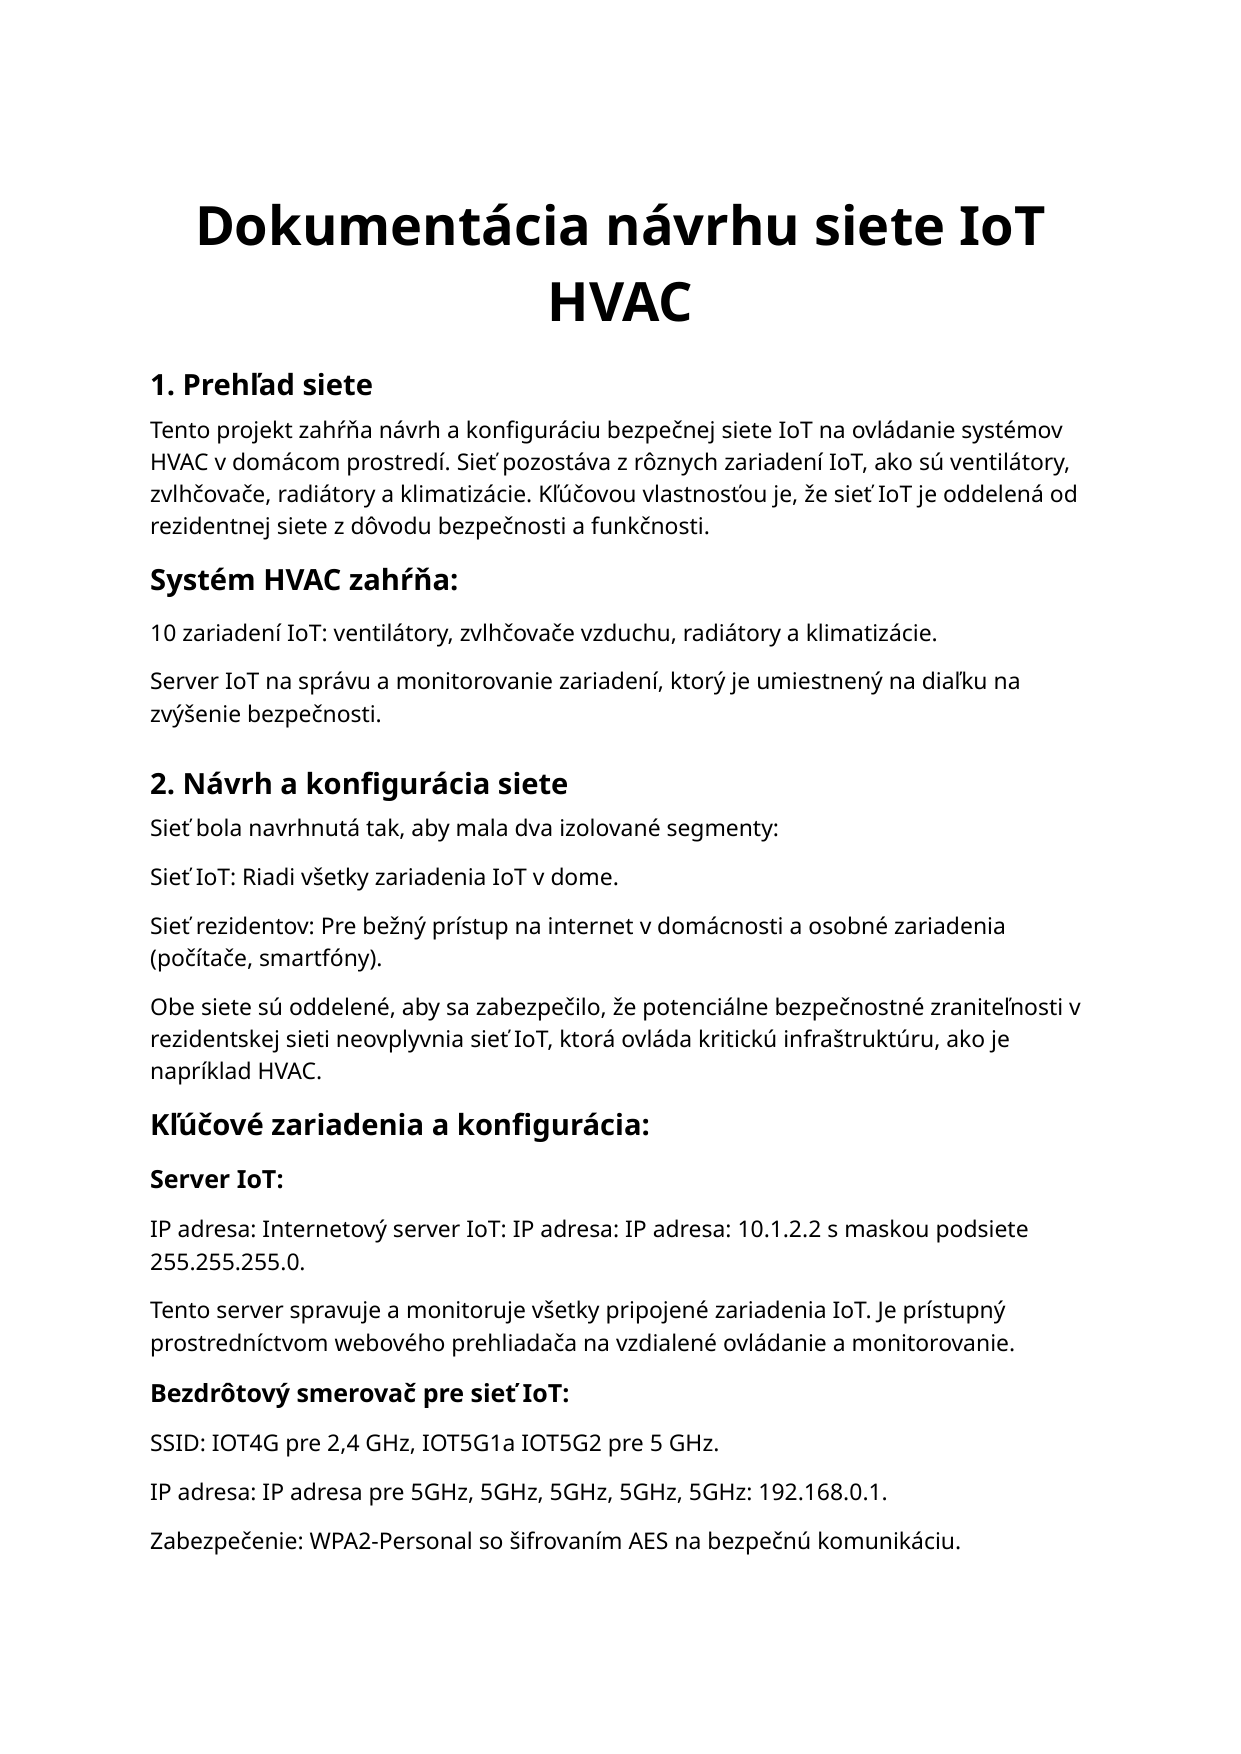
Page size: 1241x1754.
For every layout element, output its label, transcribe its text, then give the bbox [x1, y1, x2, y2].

text Systém HVAC zahŕňa: [150, 559, 1090, 599]
subtitle Dokumentácia návrhu siete IoT HVAC [150, 187, 1090, 337]
subtitle 1. Prehľad siete [150, 364, 1090, 404]
text Kľúčové zariadenia a konfigurácia: [150, 1104, 1090, 1144]
text SSID: IOT4G pre 2,4 GHz, IOT5G1a IOT5G2 pre 5 GHz. [150, 1427, 1090, 1458]
text Tento server spravuje a monitoruje všetky pripojené zariadenia IoT. Je prístupný prostredníctvom webového prehliadača na vzdialené ovládanie a monitorovanie. [150, 1294, 1090, 1358]
text 10 zariadení IoT: ventilátory, zvlhčovače vzduchu, radiátory a klimatizácie. [150, 616, 1090, 648]
text Zabezpečenie: WPA2-Personal so šifrovaním AES na bezpečnú komunikáciu. [150, 1525, 1090, 1556]
text Obe siete sú oddelené, aby sa zabezpečilo, že potenciálne bezpečnostné zraniteľnosti v rezidentskej sieti neovplyvnia sieť IoT, ktorá ovláda kritickú infraštruktúru, ako je napríklad HVAC. [150, 991, 1090, 1087]
text Tento projekt zahŕňa návrh a konfiguráciu bezpečnej siete IoT na ovládanie systémov HVAC v domácom prostredí. Sieť pozostáva z rôznych zariadení IoT, ako sú ventilátory, zvlhčovače, radiátory a klimatizácie. Kľúčovou vlastnosťou je, že sieť IoT je oddelená od rezidentnej siete z dôvodu bezpečnosti a funkčnosti. [150, 413, 1090, 541]
text Sieť bola navrhnutá tak, aby mala dva izolované segmenty: [150, 812, 1090, 843]
text Sieť rezidentov: Pre bežný prístup na internet v domácnosti a osobné zariadenia (počítače, smartfóny). [150, 910, 1090, 973]
text Server IoT: [150, 1162, 1090, 1196]
subtitle 2. Návrh a konfigurácia siete [150, 763, 1090, 803]
text Bezdrôtový smerovač pre sieť IoT: [150, 1375, 1090, 1409]
text Sieť IoT: Riadi všetky zariadenia IoT v dome. [150, 861, 1090, 892]
text IP adresa: Internetový server IoT: IP adresa: IP adresa: 10.1.2.2 s maskou podsiete 255.255.255.0. [150, 1213, 1090, 1277]
text IP adresa: IP adresa pre 5GHz, 5GHz, 5GHz, 5GHz, 5GHz: 192.168.0.1. [150, 1476, 1090, 1507]
text Server IoT na správu a monitorovanie zariadení, ktorý je umiestnený na diaľku na zvýšenie bezpečnosti. [150, 665, 1090, 729]
